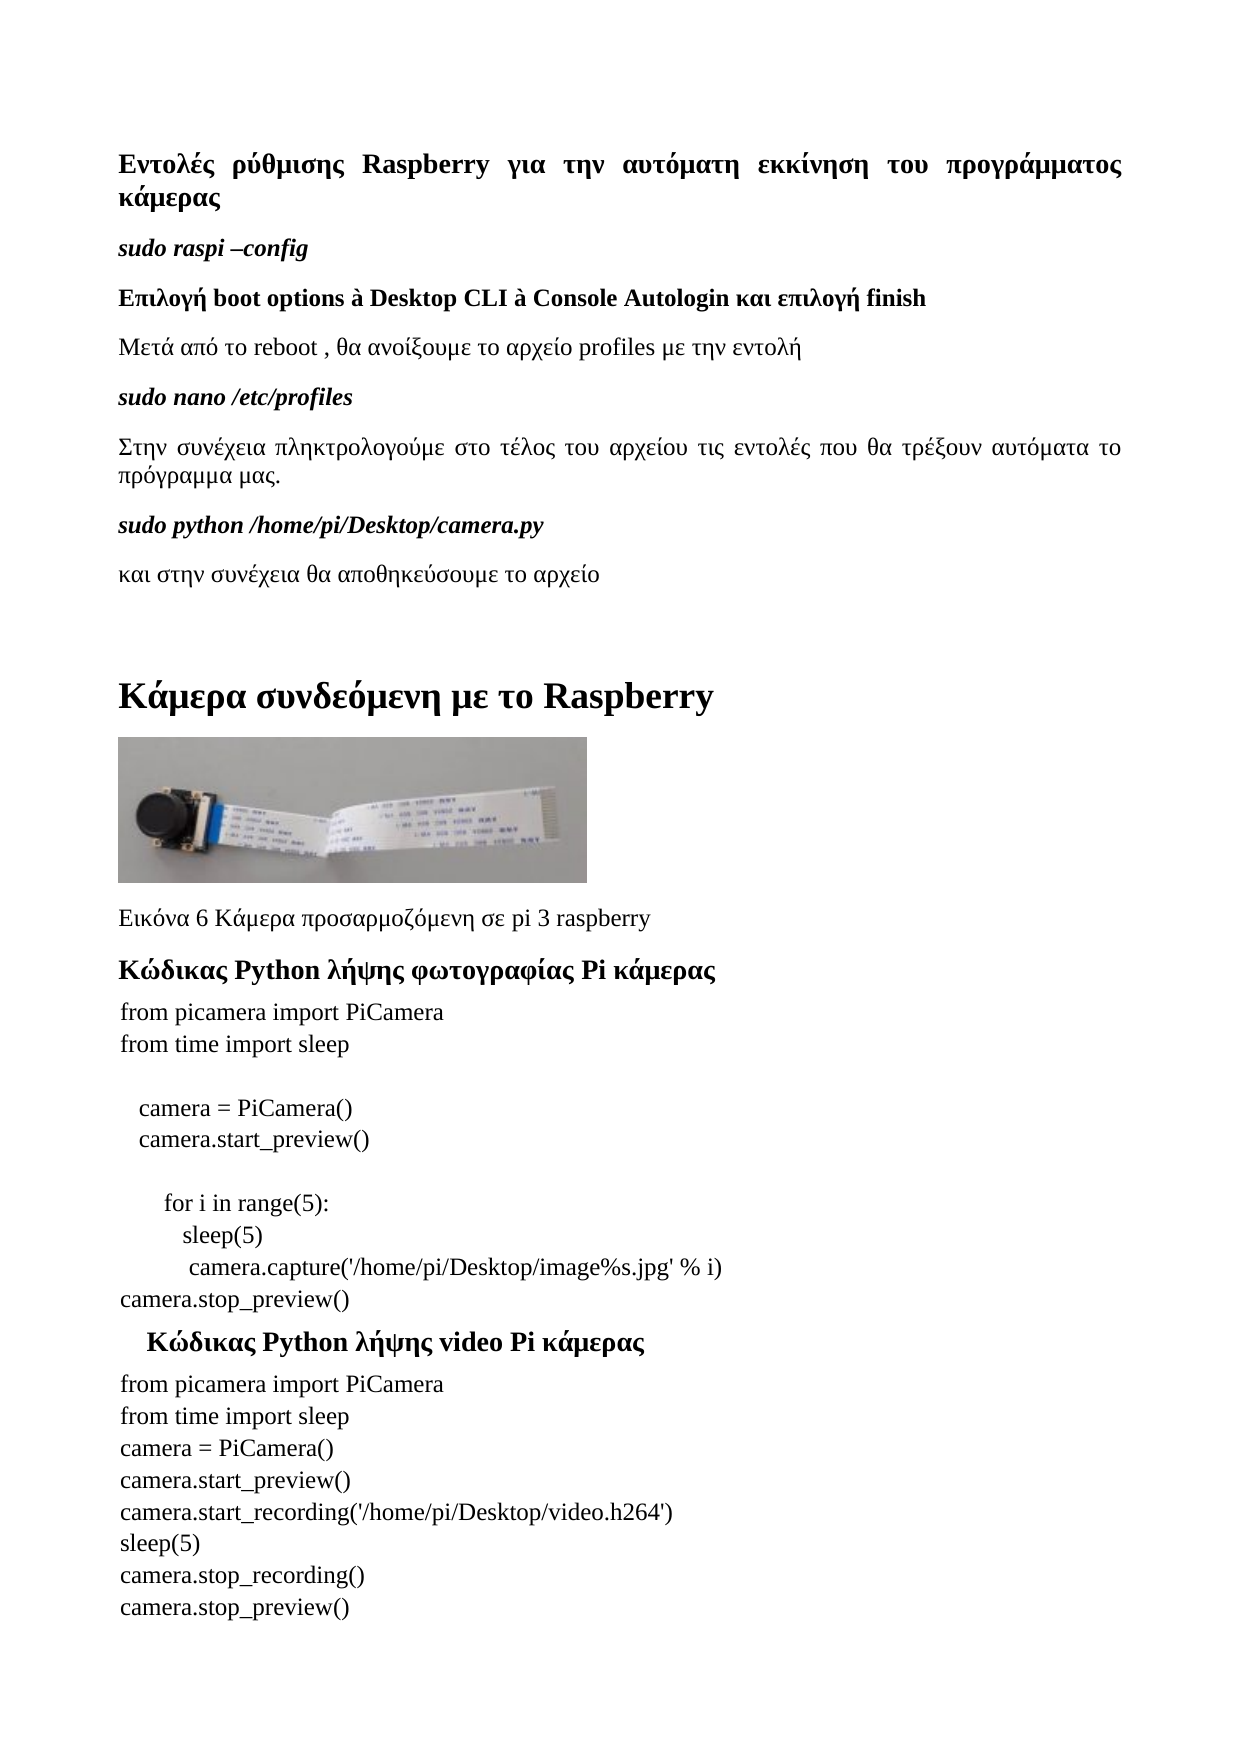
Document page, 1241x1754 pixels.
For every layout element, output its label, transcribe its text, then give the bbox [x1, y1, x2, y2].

table_cell [862, 1283, 876, 1314]
table_cell [701, 1431, 715, 1463]
text sudo python /home/pi/Desktop/camera.py [118, 510, 1122, 539]
text Επιλογή boot οptions à Desktop CLI à Console Autologin και επιλογή finish [118, 283, 1122, 312]
table_cell [701, 1399, 715, 1431]
text Εντολές ρύθμισης Raspberry για την αυτόματη εκκίνηση του προγράμματος κάμερας [118, 148, 1122, 212]
table_cell [862, 1028, 876, 1059]
text Στην συνέχεια πληκτρολογούμε στο τέλος του αρχείου τις εντολές που θα τρέξουν αυτόματα το πρόγραμμα μας. [118, 432, 1122, 489]
table_cell [118, 1059, 862, 1091]
table_cell sleep(5) [118, 1527, 701, 1559]
table_cell [701, 1495, 715, 1527]
table_cell [701, 1463, 715, 1495]
table_cell camera.start_preview() [118, 1123, 862, 1155]
table_cell [701, 1591, 715, 1622]
table_cell from time import sleep [118, 1028, 862, 1059]
table_cell sleep(5) [118, 1219, 862, 1251]
table_header [701, 1368, 715, 1399]
table_cell [862, 1251, 876, 1282]
table_cell [862, 1059, 876, 1091]
table_cell [862, 1155, 876, 1187]
text Κάμερα συνδεόμενη με το Raspberry [118, 673, 1122, 716]
table_cell camera = PiCamera() [118, 1431, 701, 1463]
table_cell [862, 1091, 876, 1123]
text και στην συνέχεια θα αποθηκεύσουμε το αρχείο [118, 559, 1122, 588]
table_cell camera = PiCamera() [118, 1091, 862, 1123]
table_cell [862, 1187, 876, 1219]
text sudo raspi –config [118, 233, 1122, 262]
table_cell [862, 1219, 876, 1251]
text Κώδικας Python λήψης video Pi κάμερας [118, 1325, 1122, 1357]
table_cell camera.stop_recording() [118, 1559, 701, 1591]
table_cell camera.start_recording('/home/pi/Desktop/video.h264') [118, 1495, 701, 1527]
text Κώδικας Python λήψης φωτογραφίας Pi κάμερας [118, 953, 1122, 985]
table_cell [862, 1123, 876, 1155]
table_header from picamera import PiCamera [118, 1368, 701, 1399]
text Εικόνα 6 Κάμερα προσαρμοζόμενη σε pi 3 raspberry [118, 903, 1122, 932]
table_cell for i in range(5): [118, 1187, 862, 1219]
table_cell [701, 1559, 715, 1591]
text sudo nano /etc/profiles [118, 382, 1122, 411]
table_header [862, 996, 876, 1027]
table_cell camera.stop_preview() [118, 1591, 701, 1622]
table_cell [118, 1155, 862, 1187]
table_cell [701, 1527, 715, 1559]
table_cell camera.start_preview() [118, 1463, 701, 1495]
text Μετά από το reboot , θα ανοίξουμε το αρχείο profiles με την εντολή [118, 332, 1122, 361]
table_cell from time import sleep [118, 1399, 701, 1431]
table_cell camera.capture('/home/pi/Desktop/image%s.jpg' % i) [118, 1251, 862, 1282]
table_cell camera.stop_preview() [118, 1283, 862, 1314]
table_header from picamera import PiCamera [118, 996, 862, 1027]
